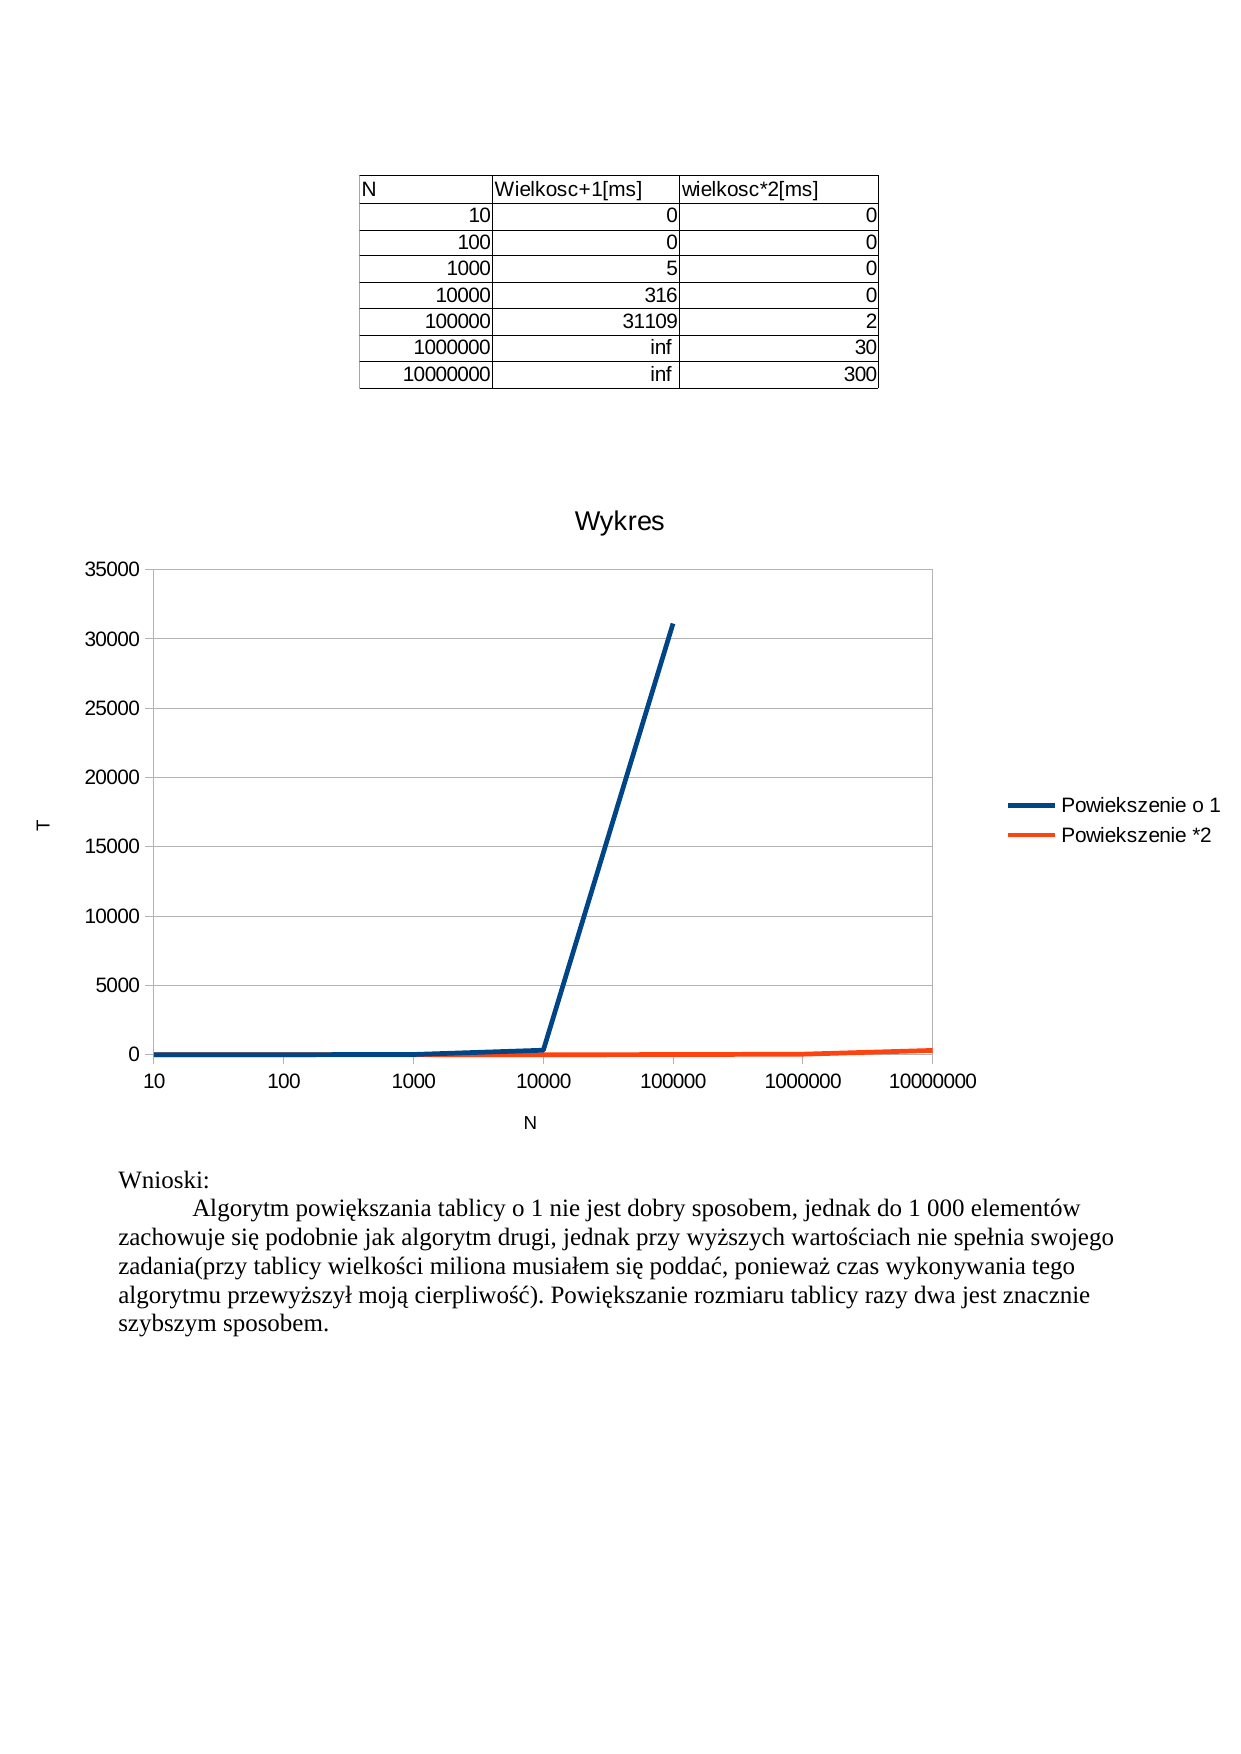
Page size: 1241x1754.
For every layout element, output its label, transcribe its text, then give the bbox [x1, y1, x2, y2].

text Wnioski: [118, 1165, 1122, 1193]
text Algorytm powiększania tablicy o 1 nie jest dobry sposobem, jednak do 1 000 elementów zachowuje się podobnie jak algorytm drugi, jednak przy wyższych wartościach nie spełnia swojego zadania(przy tablicy wielkości miliona musiałem się poddać, ponieważ czas wykonywania tego algorytmu przewyższył moją cierpliwość). Powiększanie rozmiaru tablicy razy dwa jest znacznie szybszym sposobem. [118, 1193, 1122, 1337]
